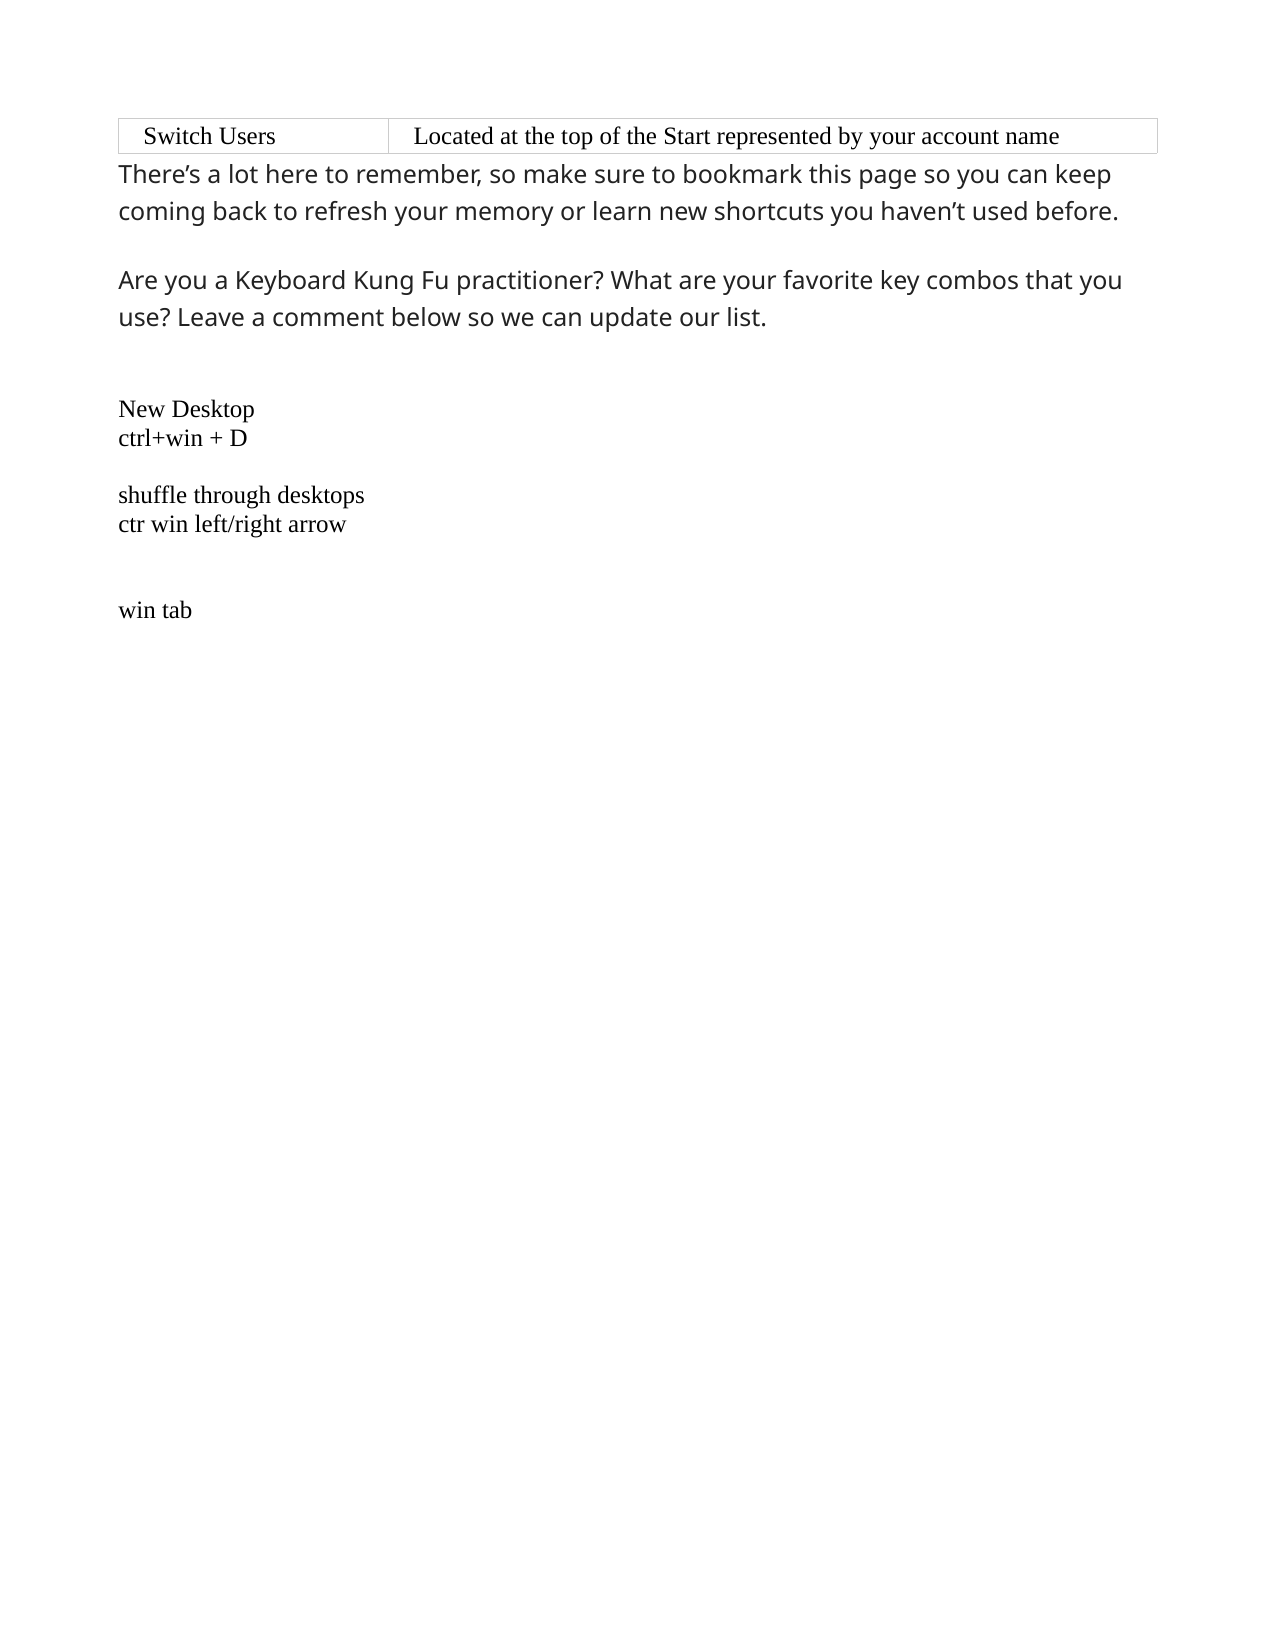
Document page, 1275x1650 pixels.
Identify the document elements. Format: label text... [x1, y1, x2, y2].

text There’s a lot here to remember, so make sure to bookmark this page so you can keep coming back to refresh your memory or learn new shortcuts you haven’t used before. [118, 154, 1157, 228]
text Are you a Keyboard Kung Fu practitioner? What are your favorite key combos that you use? Leave a comment below so we can update our list. [118, 259, 1157, 334]
table_cell Switch Users [119, 119, 388, 153]
text ctrl+win + D [118, 423, 1157, 452]
table_cell Located at the top of the Start represented by your account name [389, 119, 1157, 153]
text ctr win left/right arrow [118, 509, 1157, 538]
text shuffle through desktops [118, 480, 1157, 509]
text win tab [118, 595, 1157, 624]
text New Desktop [118, 394, 1157, 423]
